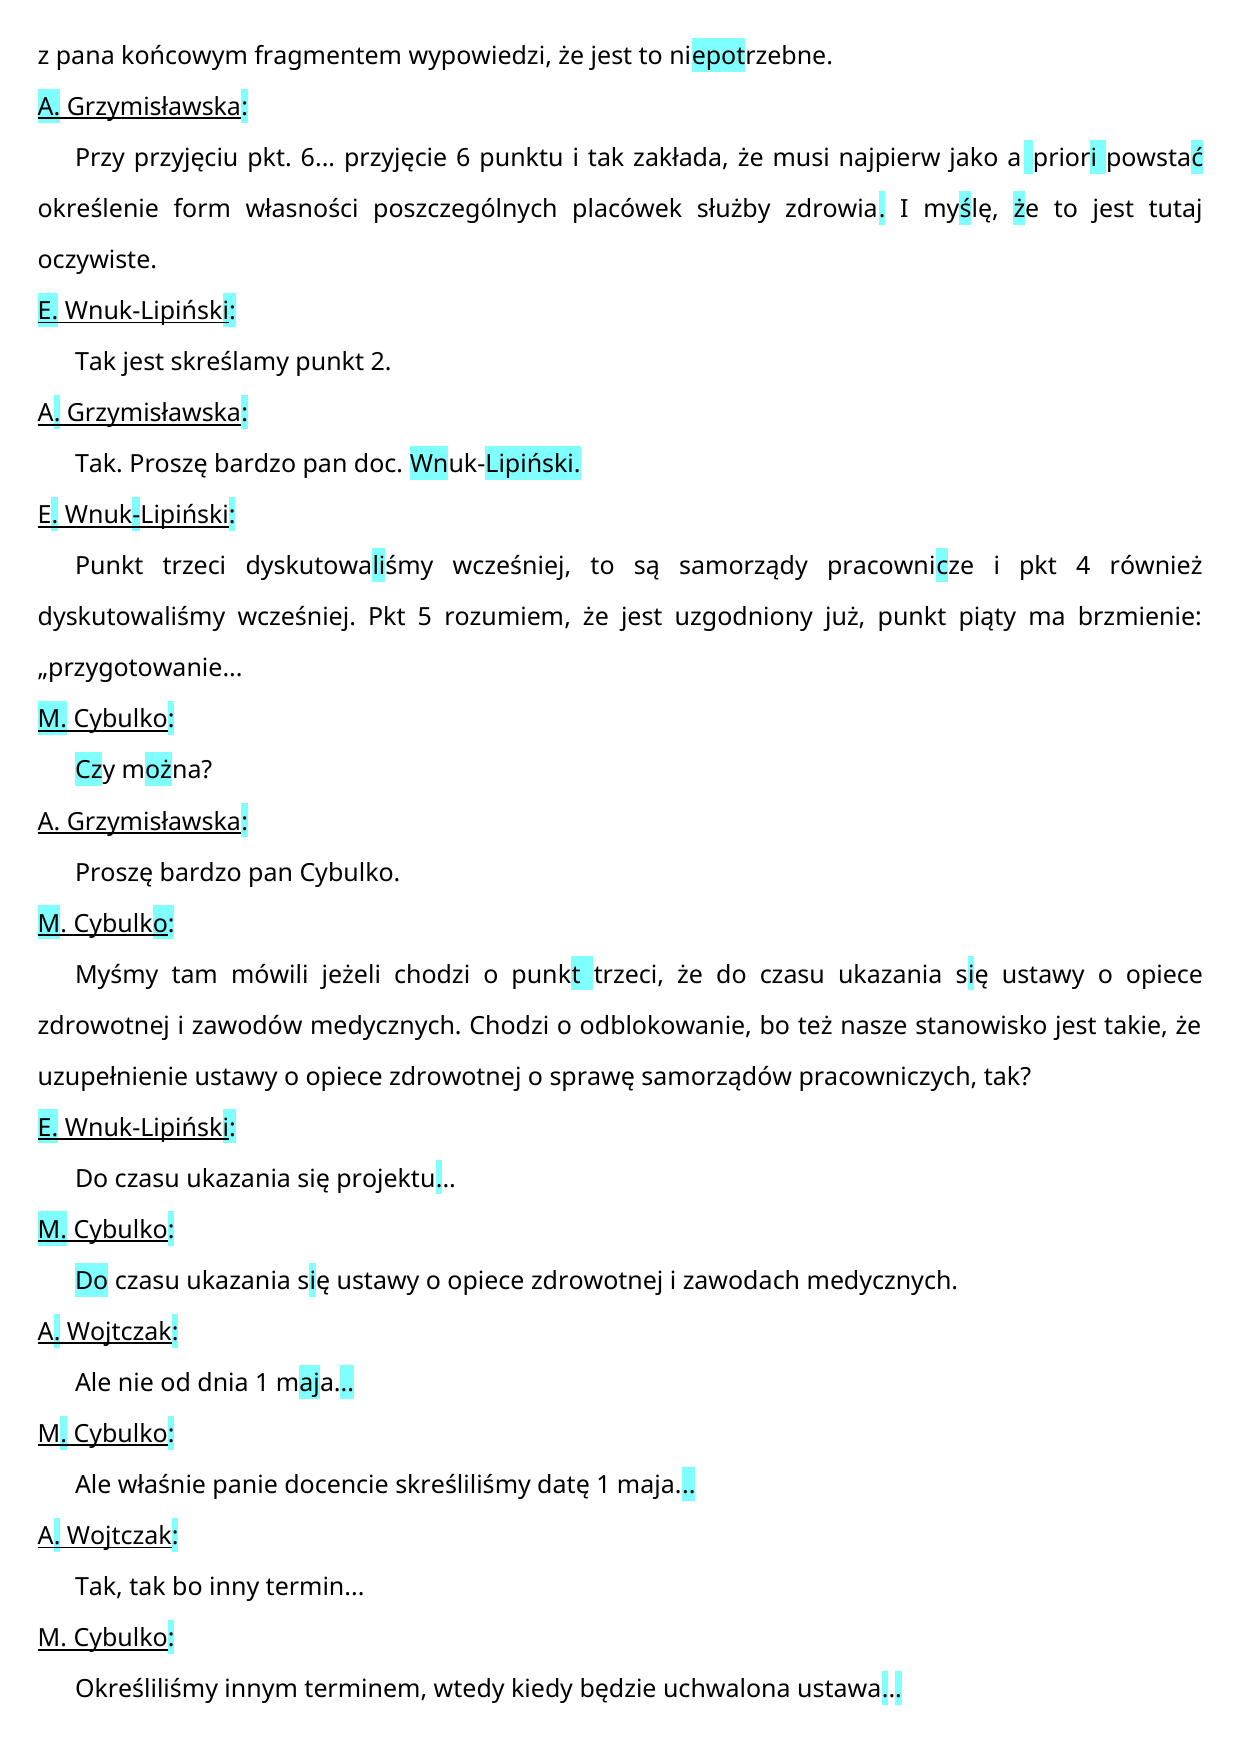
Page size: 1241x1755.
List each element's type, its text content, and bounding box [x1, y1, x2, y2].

text E. Wnuk-Lipiński: [37, 497, 1203, 531]
text E. Wnuk-Lipiński: [37, 1109, 1203, 1143]
text M. Cybulko: [37, 701, 1203, 735]
text Do czasu ukazania się projektu... [37, 1160, 1203, 1194]
text A. Wojtczak: [37, 1313, 1203, 1348]
text Określiliśmy innym terminem, wtedy kiedy będzie uchwalona ustawa... [37, 1671, 1203, 1705]
text A. Grzymisławska: [37, 88, 1203, 123]
text Tak jest skreślamy punkt 2. [37, 344, 1203, 378]
text A. Grzymisławska: [37, 803, 1203, 837]
text E. Wnuk-Lipiński: [37, 293, 1203, 327]
text Proszę bardzo pan Cybulko. [37, 854, 1203, 888]
text Przy przyjęciu pkt. 6... przyjęcie 6 punktu i tak zakłada, że musi najpierw jako a priori powstać określenie form własności poszczególnych placówek służby zdrowia. I myślę, że to jest tutaj oczywiste. [37, 139, 1203, 276]
text Do czasu ukazania się ustawy o opiece zdrowotnej i zawodach medycznych. [37, 1262, 1203, 1297]
text M. Cybulko: [37, 905, 1203, 939]
text Punkt trzeci dyskutowaliśmy wcześniej, to są samorządy pracownicze i pkt 4 również dyskutowaliśmy wcześniej. Pkt 5 rozumiem, że jest uzgodniony już, punkt piąty ma brzmienie: „przygotowanie... [37, 548, 1203, 684]
text M. Cybulko: [37, 1211, 1203, 1246]
text Ale właśnie panie docencie skreśliliśmy datę 1 maja... [37, 1467, 1203, 1501]
text Tak, tak bo inny termin... [37, 1569, 1203, 1603]
text M. Cybulko: [37, 1620, 1203, 1654]
text Czy można? [37, 752, 1203, 786]
text Ale nie od dnia 1 maja... [37, 1364, 1203, 1399]
text A. Grzymisławska: [37, 395, 1203, 429]
text M. Cybulko: [37, 1416, 1203, 1450]
text Tak. Proszę bardzo pan doc. Wnuk-Lipiński. [37, 446, 1203, 480]
text Myśmy tam mówili jeżeli chodzi o punkt trzeci, że do czasu ukazania się ustawy o opiece zdrowotnej i zawodów medycznych. Chodzi o odblokowanie, bo też nasze stanowisko jest takie, że uzupełnienie ustawy o opiece zdrowotnej o sprawę samorządów pracowniczych, tak? [37, 956, 1203, 1092]
text A. Wojtczak: [37, 1518, 1203, 1552]
text z pana końcowym fragmentem wypowiedzi, że jest to niepotrzebne. [37, 37, 1203, 72]
